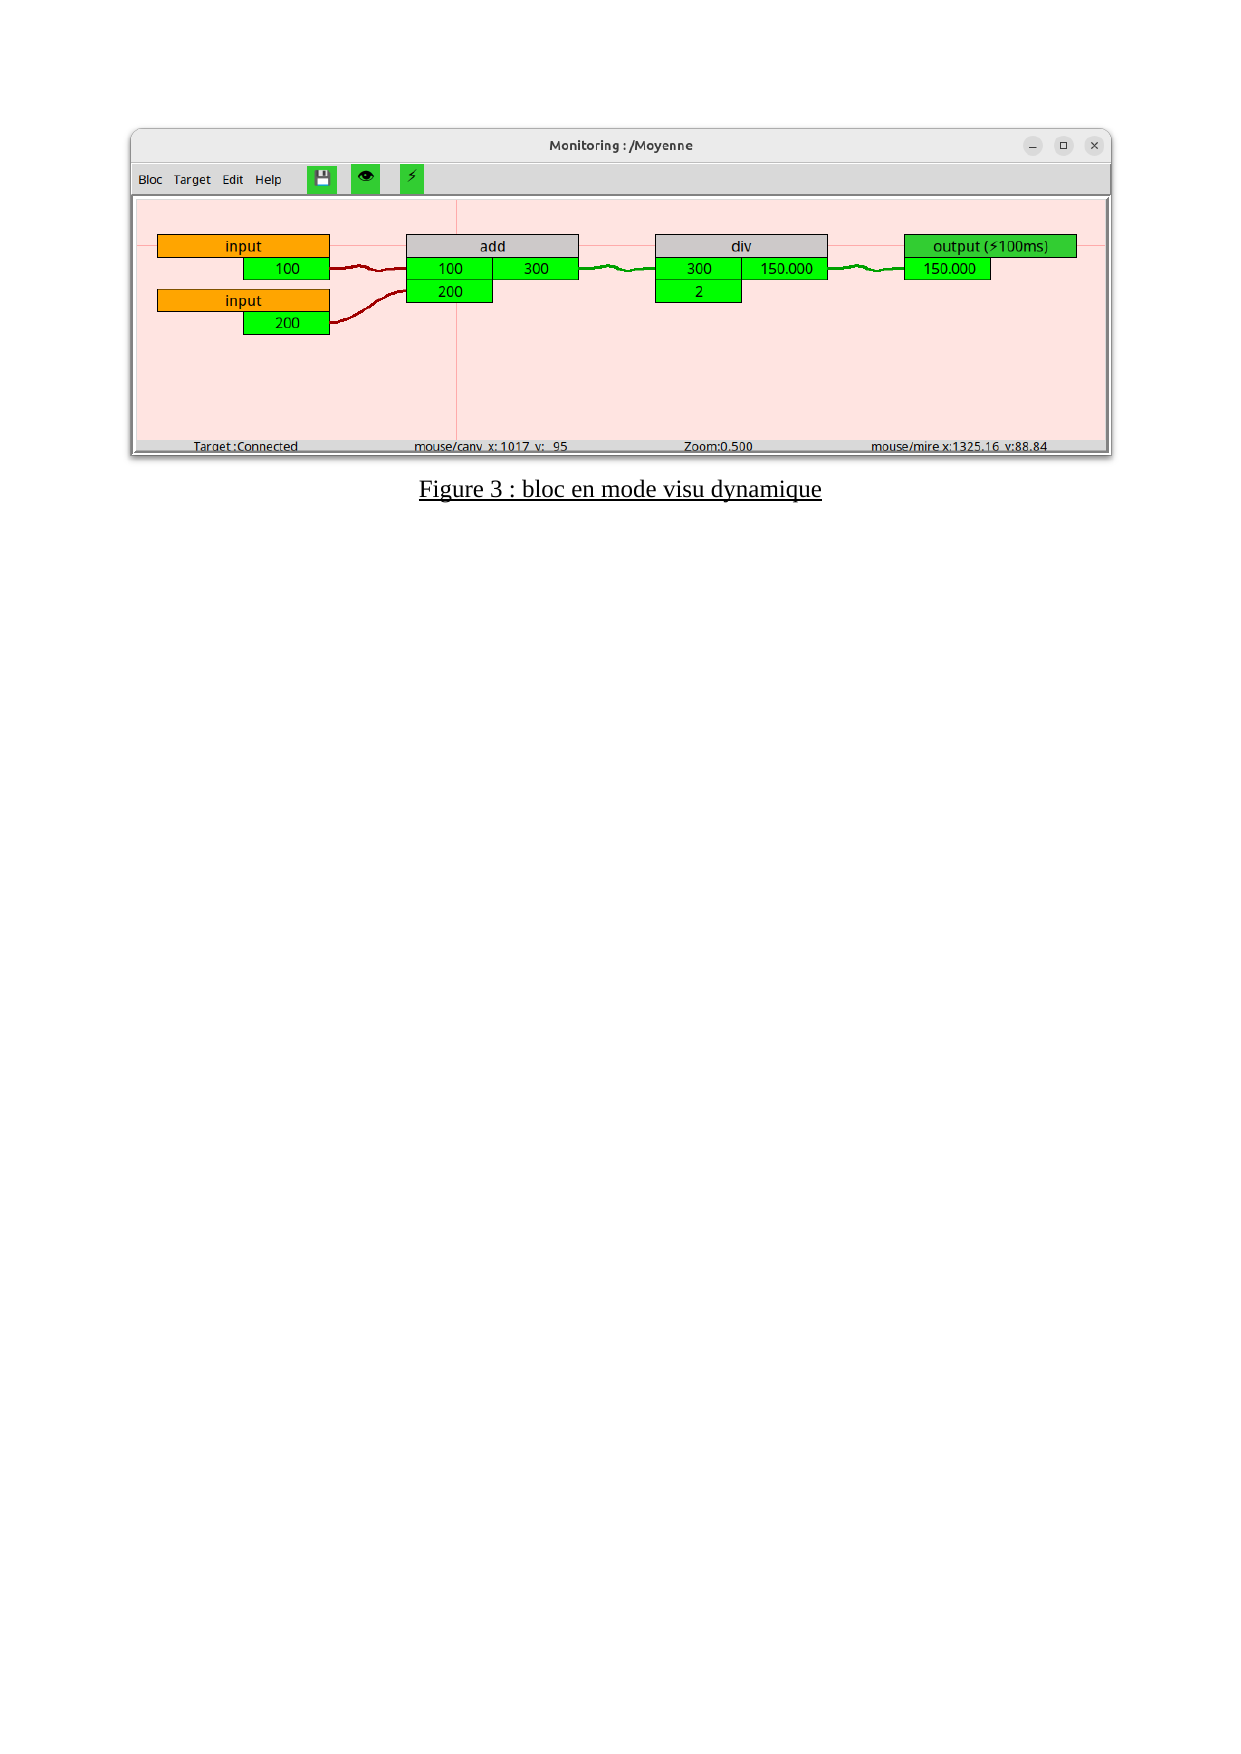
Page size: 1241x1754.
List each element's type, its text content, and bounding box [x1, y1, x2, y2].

picture [118, 118, 1123, 470]
text Figure 3 : bloc en mode visu dynamique [118, 470, 1122, 503]
